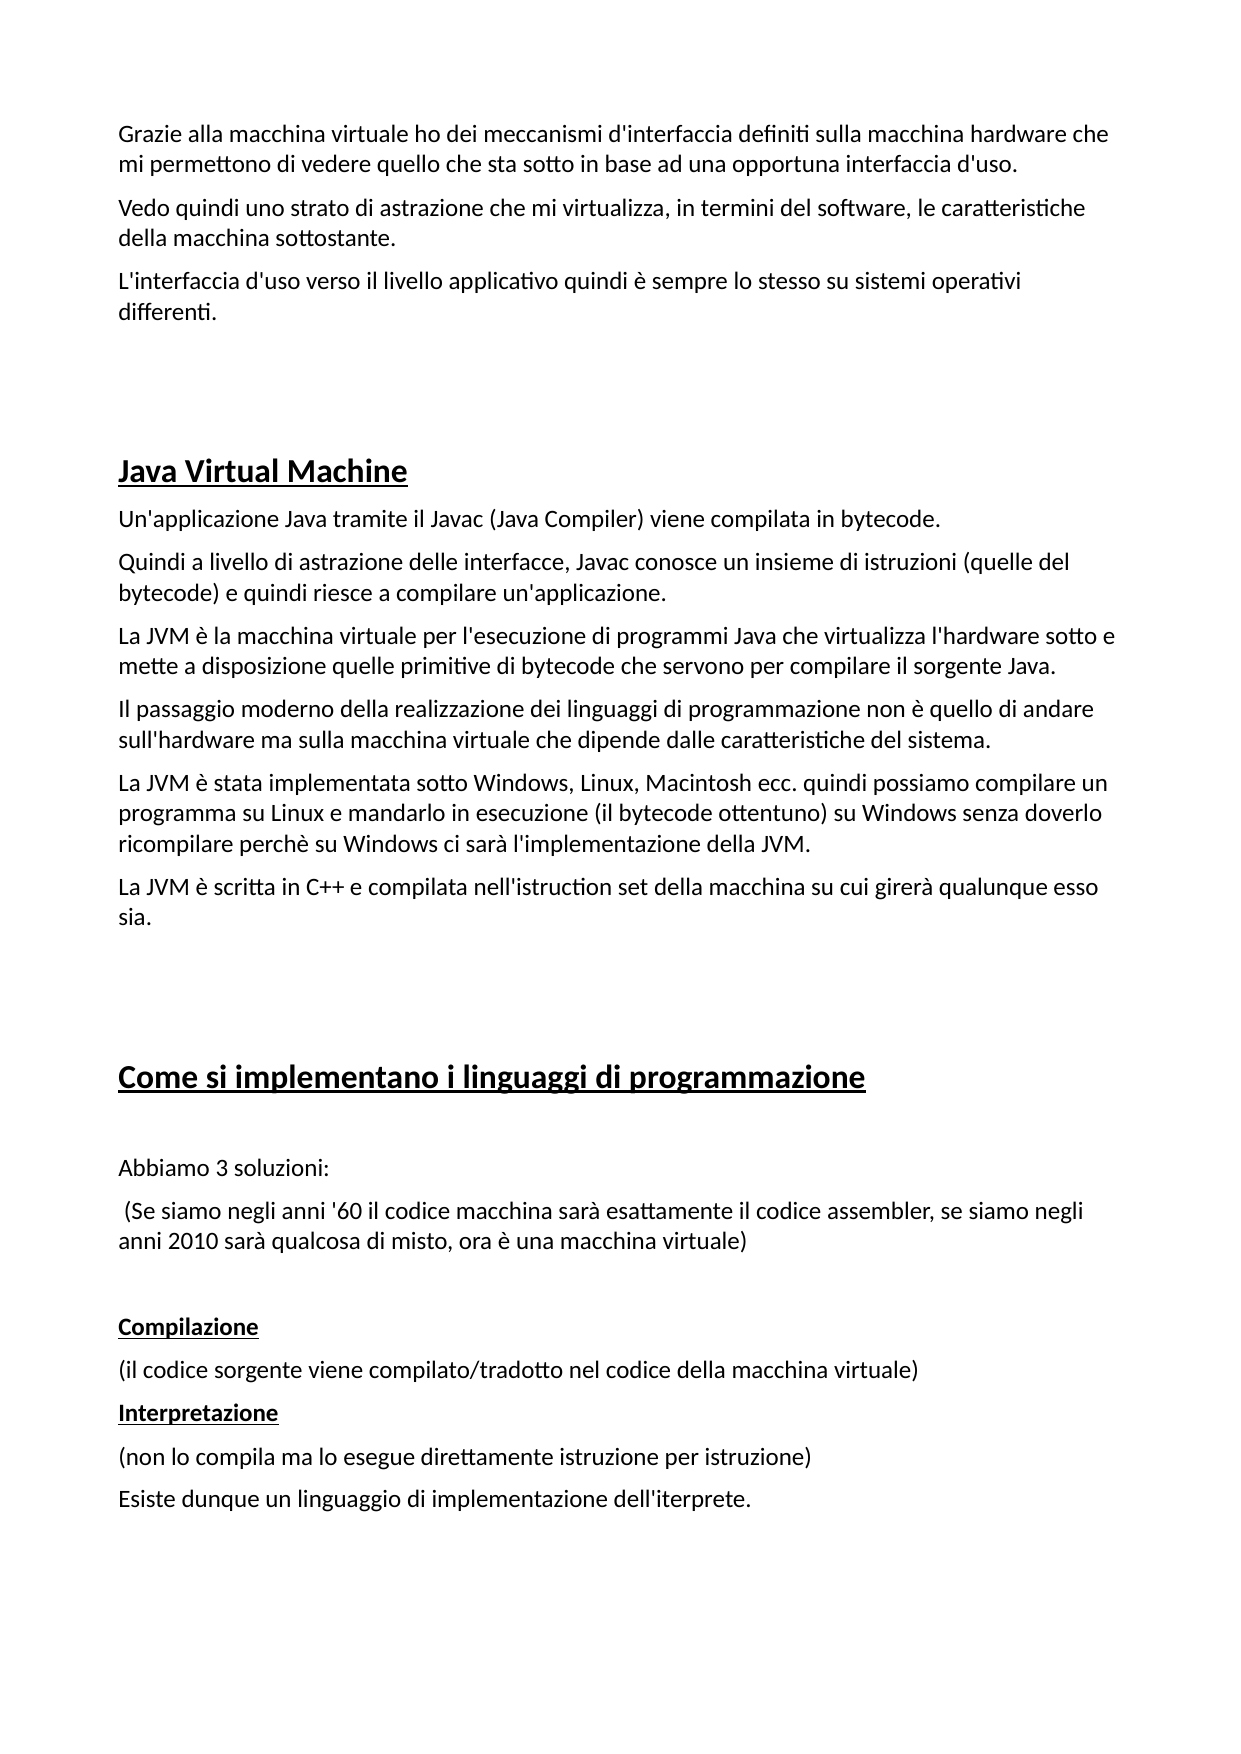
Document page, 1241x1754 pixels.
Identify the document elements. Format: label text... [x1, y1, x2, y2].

text Compilazione [118, 1312, 1122, 1342]
text Vedo quindi uno strato di astrazione che mi virtualizza, in termini del software, le caratteristiche della macchina sottostante. [118, 192, 1122, 253]
text Abbiamo 3 soluzioni: [118, 1152, 1122, 1182]
text L'interfaccia d'uso verso il livello applicativo quindi è sempre lo stesso su sistemi operativi differenti. [118, 265, 1122, 326]
text (il codice sorgente viene compilato/tradotto nel codice della macchina virtuale) [118, 1354, 1122, 1385]
text La JVM è la macchina virtuale per l'esecuzione di programmi Java che virtualizza l'hardware sotto e mette a disposizione quelle primitive di bytecode che servono per compilare il sorgente Java. [118, 620, 1122, 681]
text La JVM è scritta in C++ e compilata nell'istruction set della macchina su cui girerà qualunque esso sia. [118, 871, 1122, 932]
text Interpretazione [118, 1398, 1122, 1428]
text (non lo compila ma lo esegue direttamente istruzione per istruzione) [118, 1441, 1122, 1471]
subtitle Come si implementano i linguaggi di programmazione [118, 1056, 1122, 1096]
text Un'applicazione Java tramite il Javac (Java Compiler) viene compilata in bytecode. [118, 503, 1122, 534]
text La JVM è stata implementata sotto Windows, Linux, Macintosh ecc. quindi possiamo compilare un programma su Linux e mandarlo in esecuzione (il bytecode ottentuno) su Windows senza doverlo ricompilare perchè su Windows ci sarà l'implementazione della JVM. [118, 767, 1122, 858]
text Esiste dunque un linguaggio di implementazione dell'iterprete. [118, 1484, 1122, 1514]
text (Se siamo negli anni '60 il codice macchina sarà esattamente il codice assembler, se siamo negli anni 2010 sarà qualcosa di misto, ora è una macchina virtuale) [118, 1195, 1122, 1256]
text Il passaggio moderno della realizzazione dei linguaggi di programmazione non è quello di andare sull'hardware ma sulla macchina virtuale che dipende dalle caratteristiche del sistema. [118, 693, 1122, 754]
text Grazie alla macchina virtuale ho dei meccanismi d'interfaccia definiti sulla macchina hardware che mi permettono di vedere quello che sta sotto in base ad una opportuna interfaccia d'uso. [118, 118, 1122, 179]
text Quindi a livello di astrazione delle interfacce, Javac conosce un insieme di istruzioni (quelle del bytecode) e quindi riesce a compilare un'applicazione. [118, 546, 1122, 607]
subtitle Java Virtual Machine [118, 450, 1122, 491]
